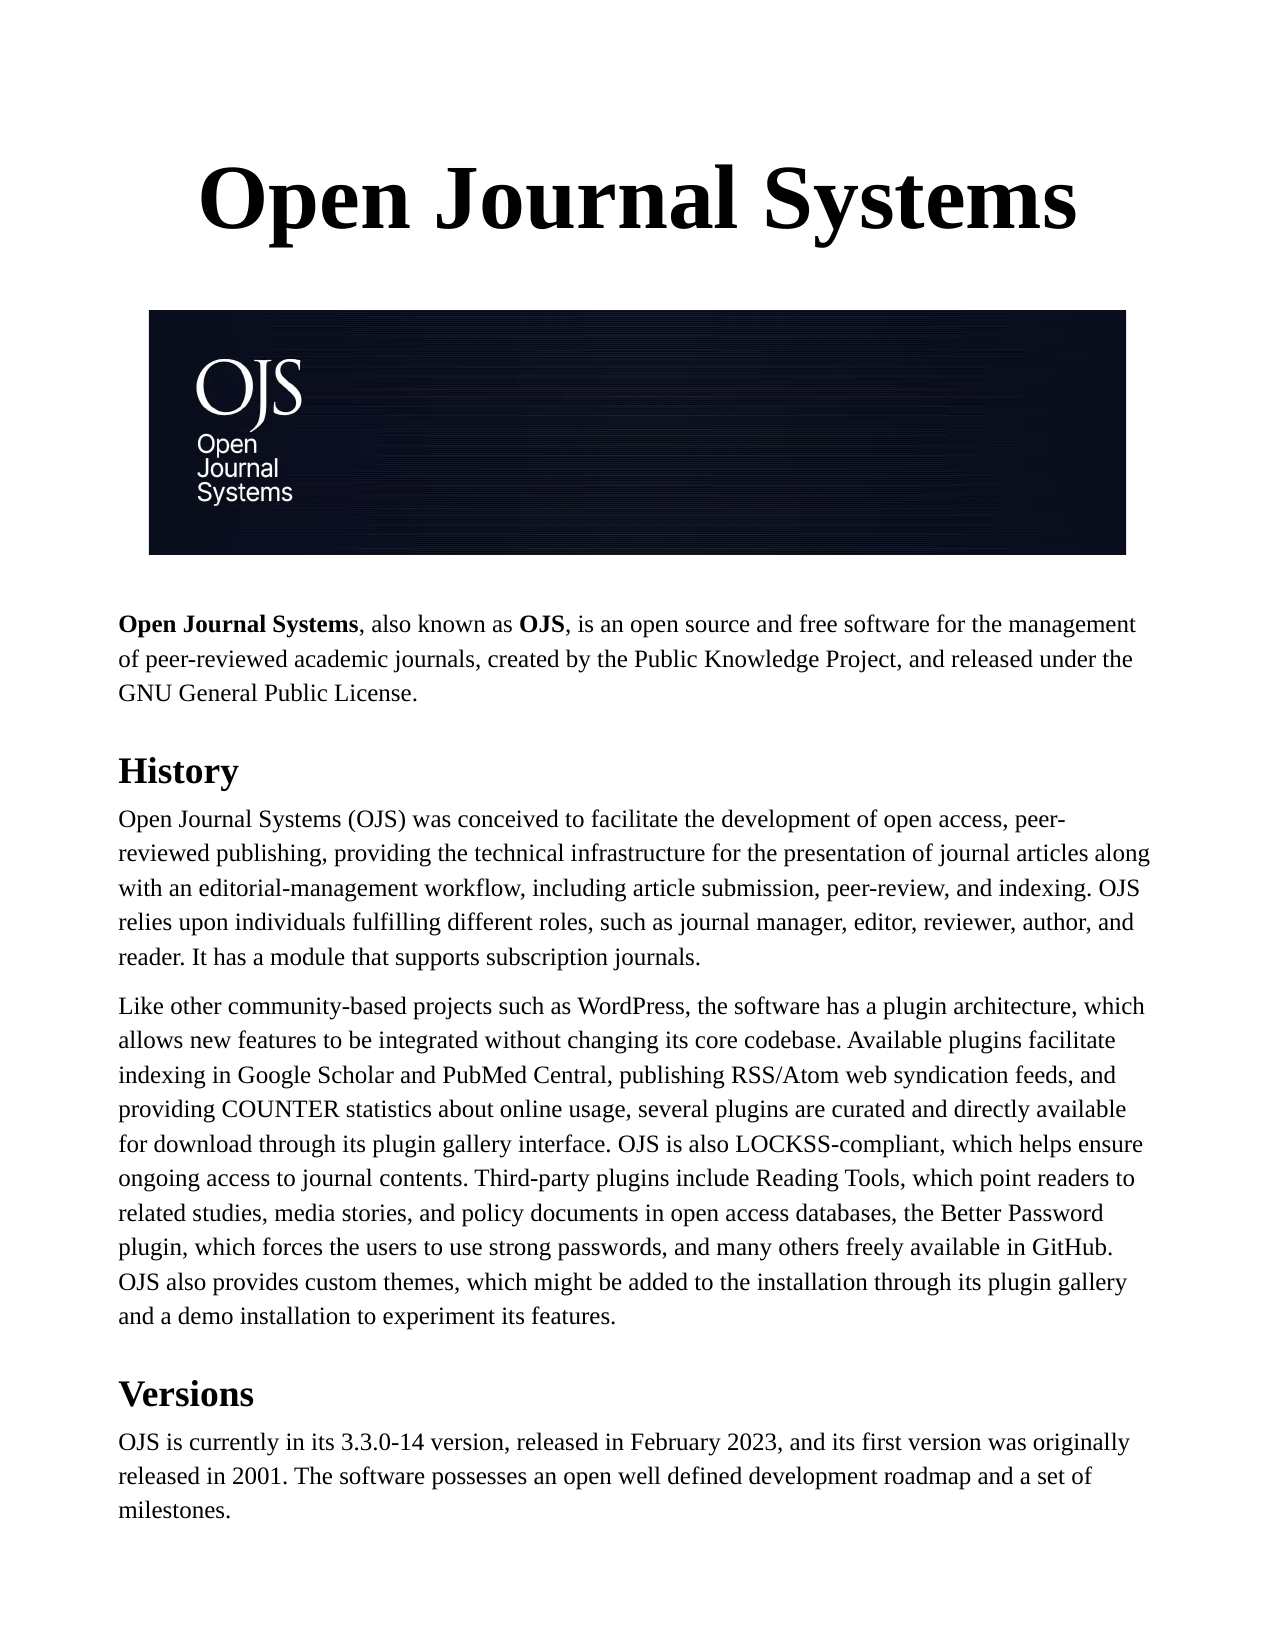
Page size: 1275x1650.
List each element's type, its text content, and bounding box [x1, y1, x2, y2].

text OJS is currently in its 3.3.0-14 version, released in February 2023, and its first version was originally released in 2001. The software possesses an open well defined development roadmap and a set of milestones. [118, 1427, 1157, 1524]
subtitle Open Journal Systems [118, 143, 1157, 248]
text Open Journal Systems, also known as OJS, is an open source and free software for the management of peer-reviewed academic journals, created by the Public Knowledge Project, and released under the GNU General Public License. [118, 609, 1157, 707]
text Open Journal Systems (OJS) was conceived to facilitate the development of open access, peer-reviewed publishing, providing the technical infrastructure for the presentation of journal articles along with an editorial-management workflow, including article submission, peer-review, and indexing. OJS relies upon individuals fulfilling different roles, such as journal manager, editor, reviewer, author, and reader. It has a module that supports subscription journals. [118, 804, 1157, 970]
picture [148, 310, 1127, 555]
subtitle Versions [118, 1371, 1157, 1414]
subtitle History [118, 748, 1157, 791]
text Like other community-based projects such as WordPress, the software has a plugin architecture, which allows new features to be integrated without changing its core codebase. Available plugins facilitate indexing in Google Scholar and PubMed Central, publishing RSS/Atom web syndication feeds, and providing COUNTER statistics about online usage, several plugins are curated and directly available for download through its plugin gallery interface. OJS is also LOCKSS-compliant, which helps ensure ongoing access to journal contents. Third-party plugins include Reading Tools, which point readers to related studies, media stories, and policy documents in open access databases, the Better Password plugin, which forces the users to use strong passwords, and many others freely available in GitHub. OJS also provides custom themes, which might be added to the installation through its plugin gallery and a demo installation to experiment its features. [118, 991, 1157, 1330]
